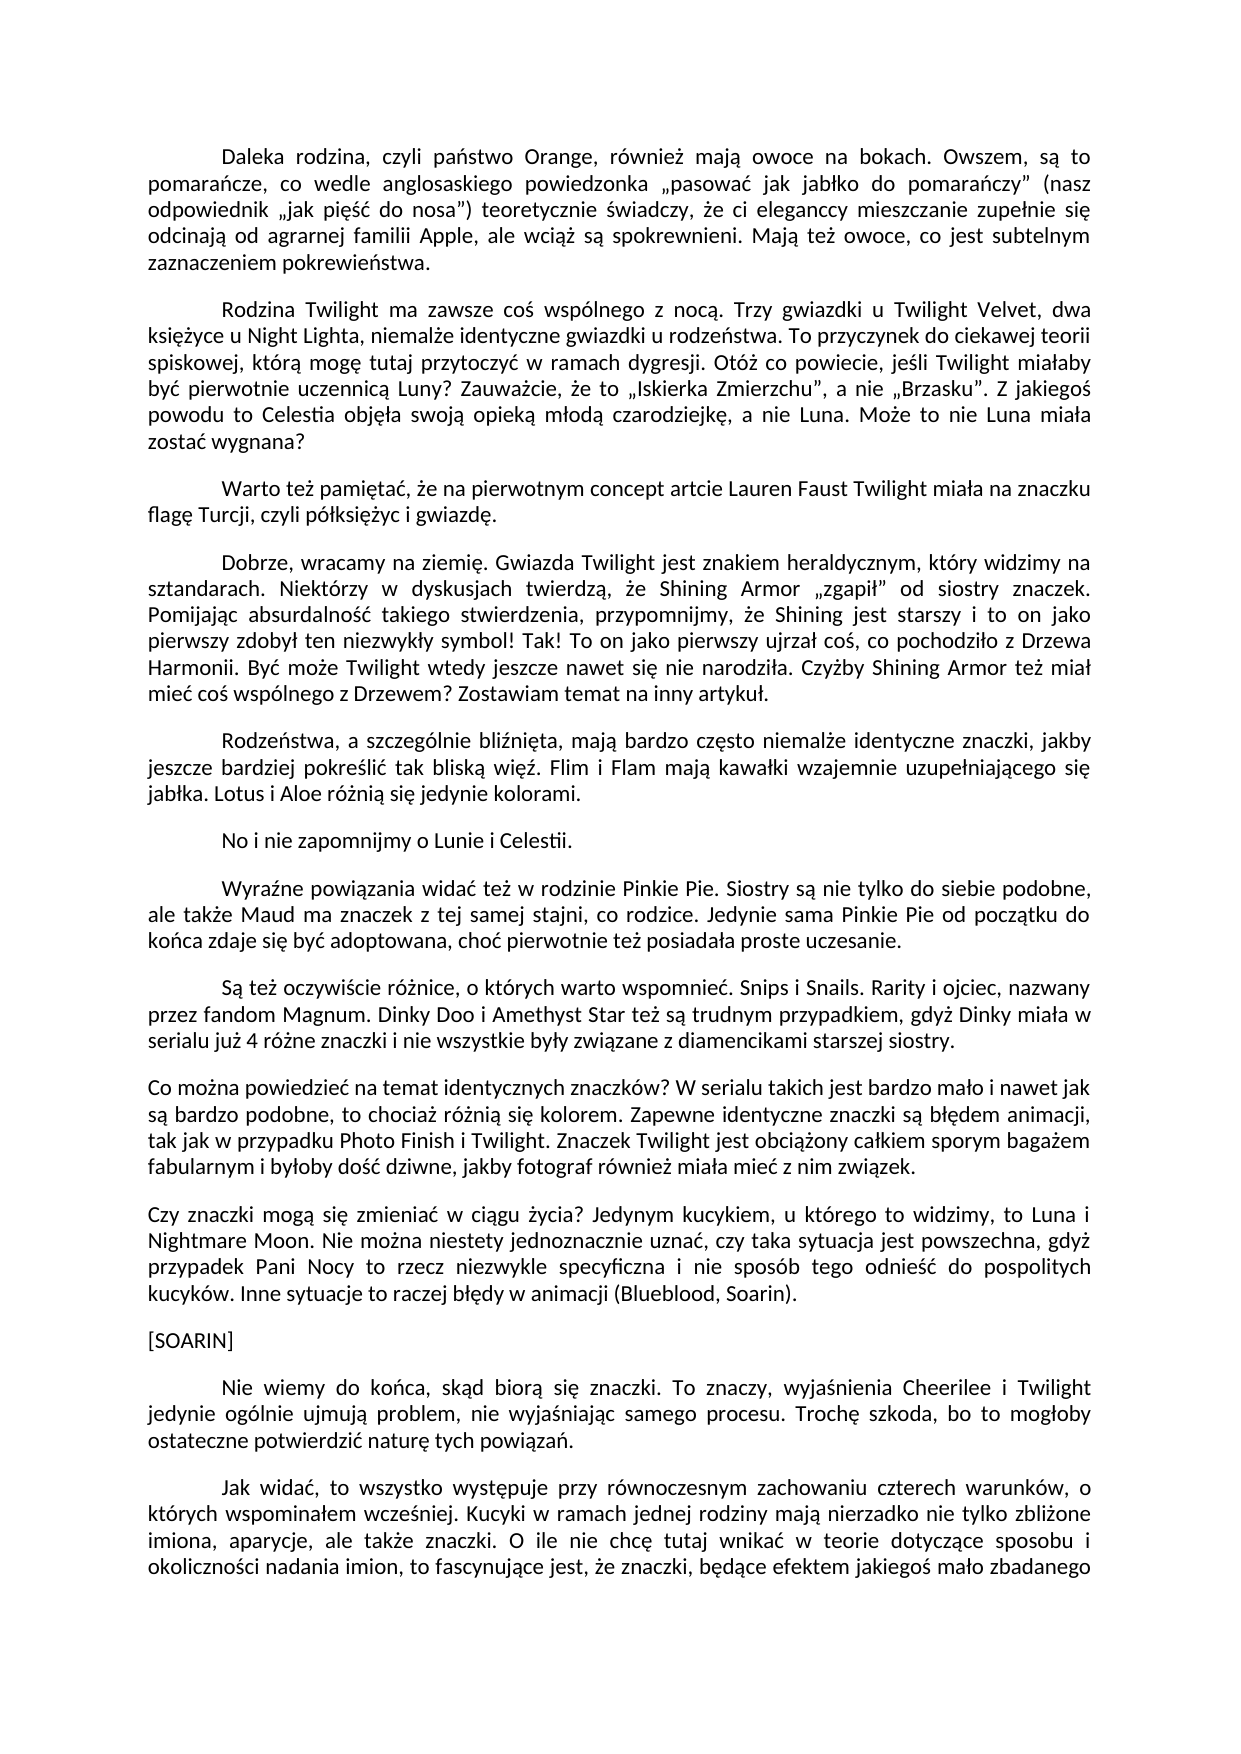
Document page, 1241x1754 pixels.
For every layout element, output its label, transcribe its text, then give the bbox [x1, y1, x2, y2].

text No i nie zapomnijmy o Lunie i Celestii. [148, 832, 1093, 854]
text Warto też pamiętać, że na pierwotnym concept artcie Lauren Faust Twilight miała na znaczku flagę Turcji, czyli półksiężyc i gwiazdę. [148, 479, 1093, 528]
text Co można powiedzieć na temat identycznych znaczków? W serialu takich jest bardzo mało i nawet jak są bardzo podobne, to chociaż różnią się kolorem. Zapewne identyczne znaczki są błędem animacji, tak jak w przypadku Photo Finish i Twilight. Znaczek Twilight jest obciążony całkiem sporym bagażem fabularnym i byłoby dość dziwne, jakby fotograf również miała mieć z nim związek. [148, 1078, 1093, 1181]
text Są też oczywiście różnice, o których warto wspomnieć. Snips i Snails. Rarity i ojciec, nazwany przez fandom Magnum. Dinky Doo i Amethyst Star też są trudnym przypadkiem, gdyż Dinky miała w serialu już 4 różne znaczki i nie wszystkie były związane z diamencikami starszej siostry. [148, 979, 1093, 1054]
text Jak widać, to wszystko występuje przy równoczesnym zachowaniu czterech warunków, o których wspominałem wcześniej. Kucyki w ramach jednej rodziny mają nierzadko nie tylko zbliżone imiona, aparycje, ale także znaczki. O ile nie chcę tutaj wnikać w teorie dotyczące sposobu i okoliczności nadania imion, to fascynujące jest, że znaczki, będące efektem jakiegoś mało zbadanego [148, 1478, 1093, 1580]
text Rodzina Twilight ma zawsze coś wspólnego z nocą. Trzy gwiazdki u Twilight Velvet, dwa księżyce u Night Lighta, niemalże identyczne gwiazdki u rodzeństwa. To przyczynek do ciekawej teorii spiskowej, którą mogę tutaj przytoczyć w ramach dygresji. Otóż co powiecie, jeśli Twilight miałaby być pierwotnie uczennicą Luny? Zauważcie, że to „Iskierka Zmierzchu”, a nie „Brzasku”. Z jakiegoś powodu to Celestia objęła swoją opieką młodą czarodziejkę, a nie Luna. Może to nie Luna miała zostać wygnana? [148, 300, 1093, 455]
text Dobrze, wracamy na ziemię. Gwiazda Twilight jest znakiem heraldycznym, który widzimy na sztandarach. Niektórzy w dyskusjach twierdzą, że Shining Armor „zgapił” od siostry znaczek. Pomijając absurdalność takiego stwierdzenia, przypomnijmy, że Shining jest starszy i to on jako pierwszy zdobył ten niezwykły symbol! Tak! To on jako pierwszy ujrzał coś, co pochodziło z Drzewa Harmonii. Być może Twilight wtedy jeszcze nawet się nie narodziła. Czyżby Shining Armor też miał mieć coś wspólnego z Drzewem? Zostawiam temat na inny artykuł. [148, 553, 1093, 707]
text Czy znaczki mogą się zmieniać w ciągu życia? Jedynym kucykiem, u którego to widzimy, to Luna i Nightmare Moon. Nie można niestety jednoznacznie uznać, czy taka sytuacja jest powszechna, gdyż przypadek Pani Nocy to rzecz niezwykle specyficzna i nie sposób tego odnieść do pospolitych kucyków. Inne sytuacje to raczej błędy w animacji (Blueblood, Soarin). [148, 1205, 1093, 1307]
text Nie wiemy do końca, skąd biorą się znaczki. To znaczy, wyjaśnienia Cheerilee i Twilight jedynie ogólnie ujmują problem, nie wyjaśniając samego procesu. Trochę szkoda, bo to mogłoby ostateczne potwierdzić naturę tych powiązań. [148, 1378, 1093, 1454]
text Rodzeństwa, a szczególnie bliźnięta, mają bardzo często niemalże identyczne znaczki, jakby jeszcze bardziej pokreślić tak bliską więź. Flim i Flam mają kawałki wzajemnie uzupełniającego się jabłka. Lotus i Aloe różnią się jedynie kolorami. [148, 732, 1093, 807]
text [SOARIN] [148, 1331, 1093, 1354]
text Wyraźne powiązania widać też w rodzinie Pinkie Pie. Siostry są nie tylko do siebie podobne, ale także Maud ma znaczek z tej samej stajni, co rodzice. Jedynie sama Pinkie Pie od początku do końca zdaje się być adoptowana, choć pierwotnie też posiadała proste uczesanie. [148, 879, 1093, 954]
text Daleka rodzina, czyli państwo Orange, również mają owoce na bokach. Owszem, są to pomarańcze, co wedle anglosaskiego powiedzonka „pasować jak jabłko do pomarańczy” (nasz odpowiednik „jak pięść do nosa”) teoretycznie świadczy, że ci eleganccy mieszczanie zupełnie się odcinają od agrarnej familii Apple, ale wciąż są spokrewnieni. Mają też owoce, co jest subtelnym zaznaczeniem pokrewieństwa. [148, 148, 1093, 276]
